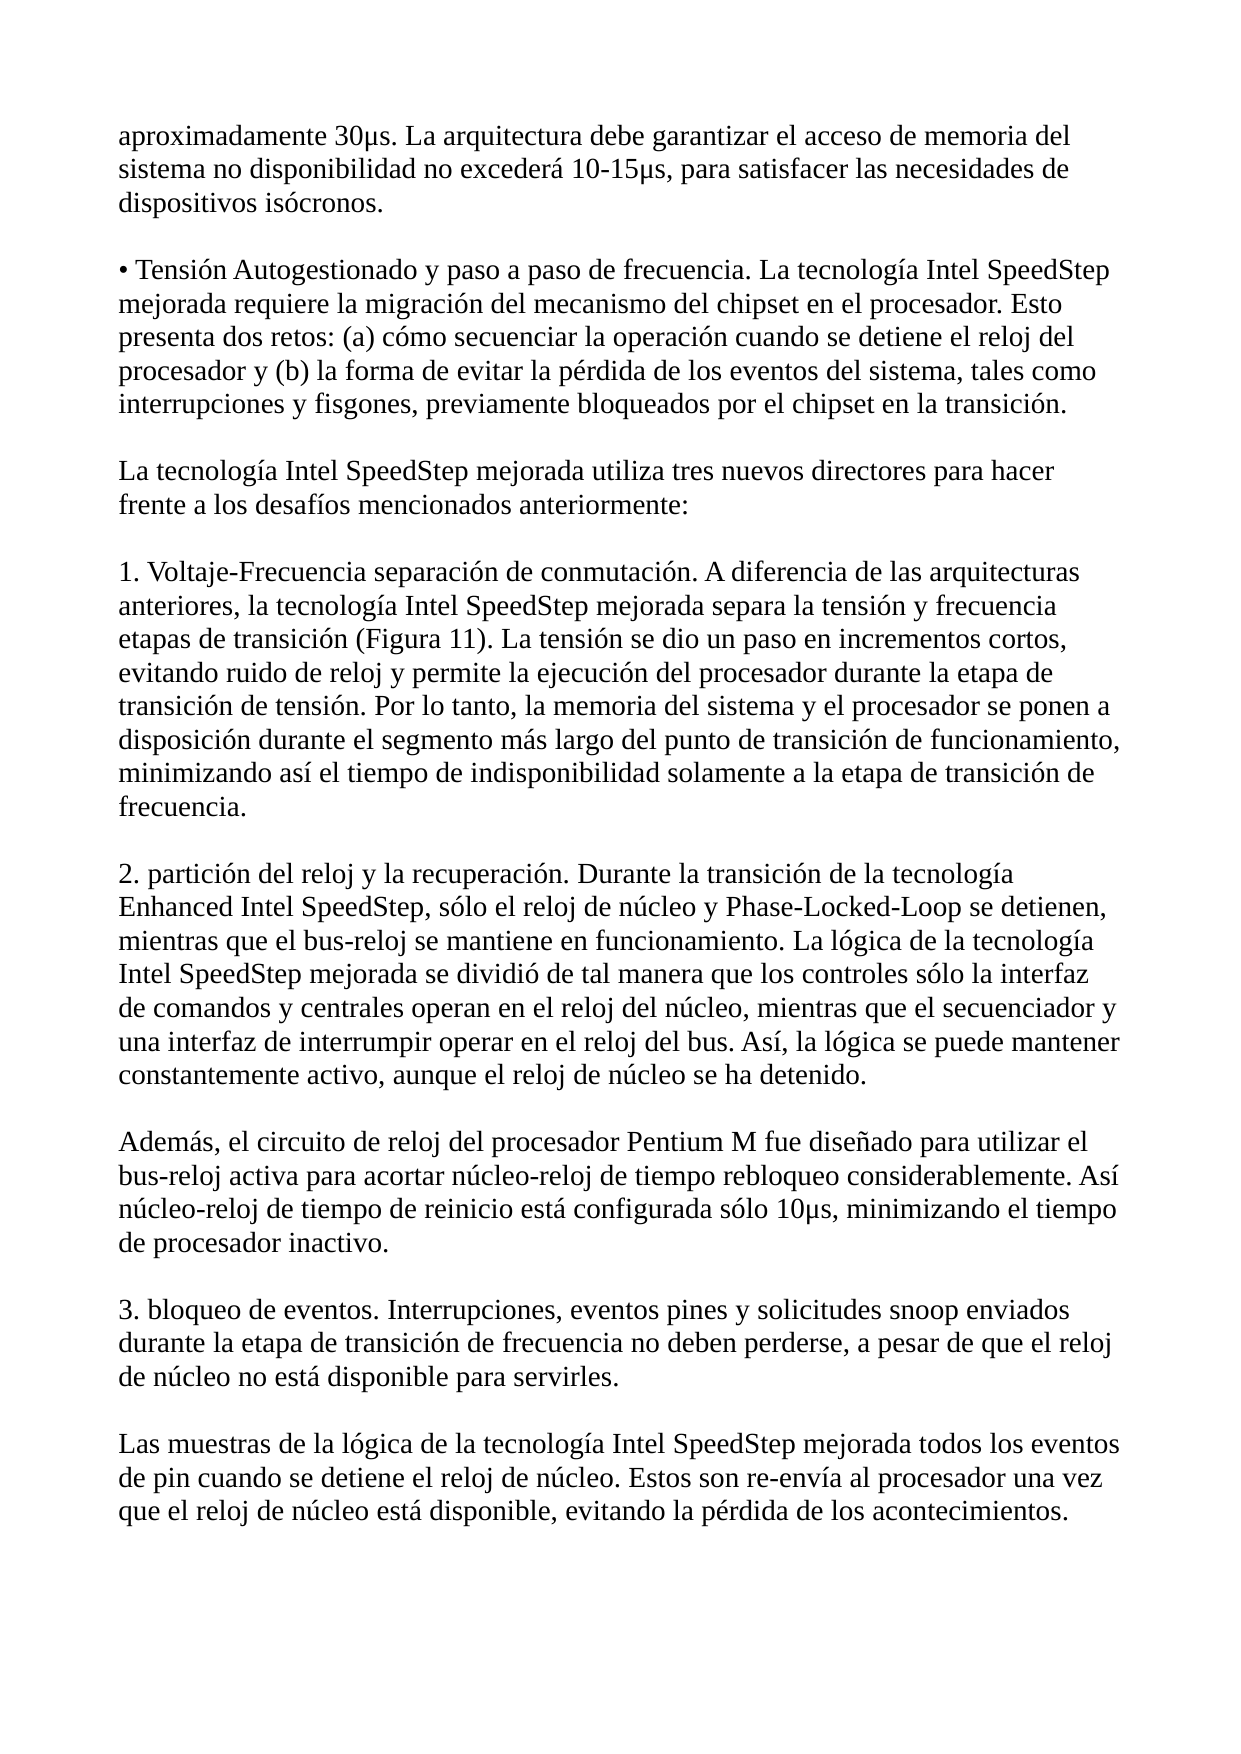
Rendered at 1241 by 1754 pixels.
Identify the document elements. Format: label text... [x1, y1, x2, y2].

text Además, el circuito de reloj del procesador Pentium M fue diseñado para utilizar el bus-reloj activa para acortar núcleo-reloj de tiempo rebloqueo considerablemente. Así núcleo-reloj de tiempo de reinicio está configurada sólo 10μs, minimizando el tiempo de procesador inactivo. [118, 1124, 1122, 1258]
text 1. Voltaje-Frecuencia separación de conmutación. A diferencia de las arquitecturas anteriores, la tecnología Intel SpeedStep mejorada separa la tensión y frecuencia [118, 554, 1122, 621]
text 2. partición del reloj y la recuperación. Durante la transición de la tecnología Enhanced Intel SpeedStep, sólo el reloj de núcleo y Phase-Locked-Loop se detienen, mientras que el bus-reloj se mantiene en funcionamiento. La lógica de la tecnología Intel SpeedStep mejorada se dividió de tal manera que los controles sólo la interfaz de comandos y centrales operan en el reloj del núcleo, mientras que el secuenciador y una interfaz de interrumpir operar en el reloj del bus. Así, la lógica se puede mantener constantemente activo, aunque el reloj de núcleo se ha detenido. [118, 856, 1122, 1091]
text 3. bloqueo de eventos. Interrupciones, eventos pines y solicitudes snoop enviados durante la etapa de transición de frecuencia no deben perderse, a pesar de que el reloj de núcleo no está disponible para servirles. [118, 1292, 1122, 1393]
text etapas de transición (Figura 11). La tensión se dio un paso en incrementos cortos, evitando ruido de reloj y permite la ejecución del procesador durante la etapa de transición de tensión. Por lo tanto, la memoria del sistema y el procesador se ponen a disposición durante el segmento más largo del punto de transición de funcionamiento, minimizando así el tiempo de indisponibilidad solamente a la etapa de transición de frecuencia. [118, 621, 1122, 822]
text • Tensión Autogestionado y paso a paso de frecuencia. La tecnología Intel SpeedStep mejorada requiere la migración del mecanismo del chipset en el procesador. Esto presenta dos retos: (a) cómo secuenciar la operación cuando se detiene el reloj del procesador y (b) la forma de evitar la pérdida de los eventos del sistema, tales como interrupciones y fisgones, previamente bloqueados por el chipset en la transición. [118, 252, 1122, 420]
text La tecnología Intel SpeedStep mejorada utiliza tres nuevos directores para hacer frente a los desafíos mencionados anteriormente: [118, 453, 1122, 521]
text Las muestras de la lógica de la tecnología Intel SpeedStep mejorada todos los eventos de pin cuando se detiene el reloj de núcleo. Estos son re-envía al procesador una vez que el reloj de núcleo está disponible, evitando la pérdida de los acontecimientos. [118, 1426, 1122, 1527]
text aproximadamente 30μs. La arquitectura debe garantizar el acceso de memoria del sistema no disponibilidad no excederá 10-15μs, para satisfacer las necesidades de dispositivos isócronos. [118, 118, 1122, 219]
